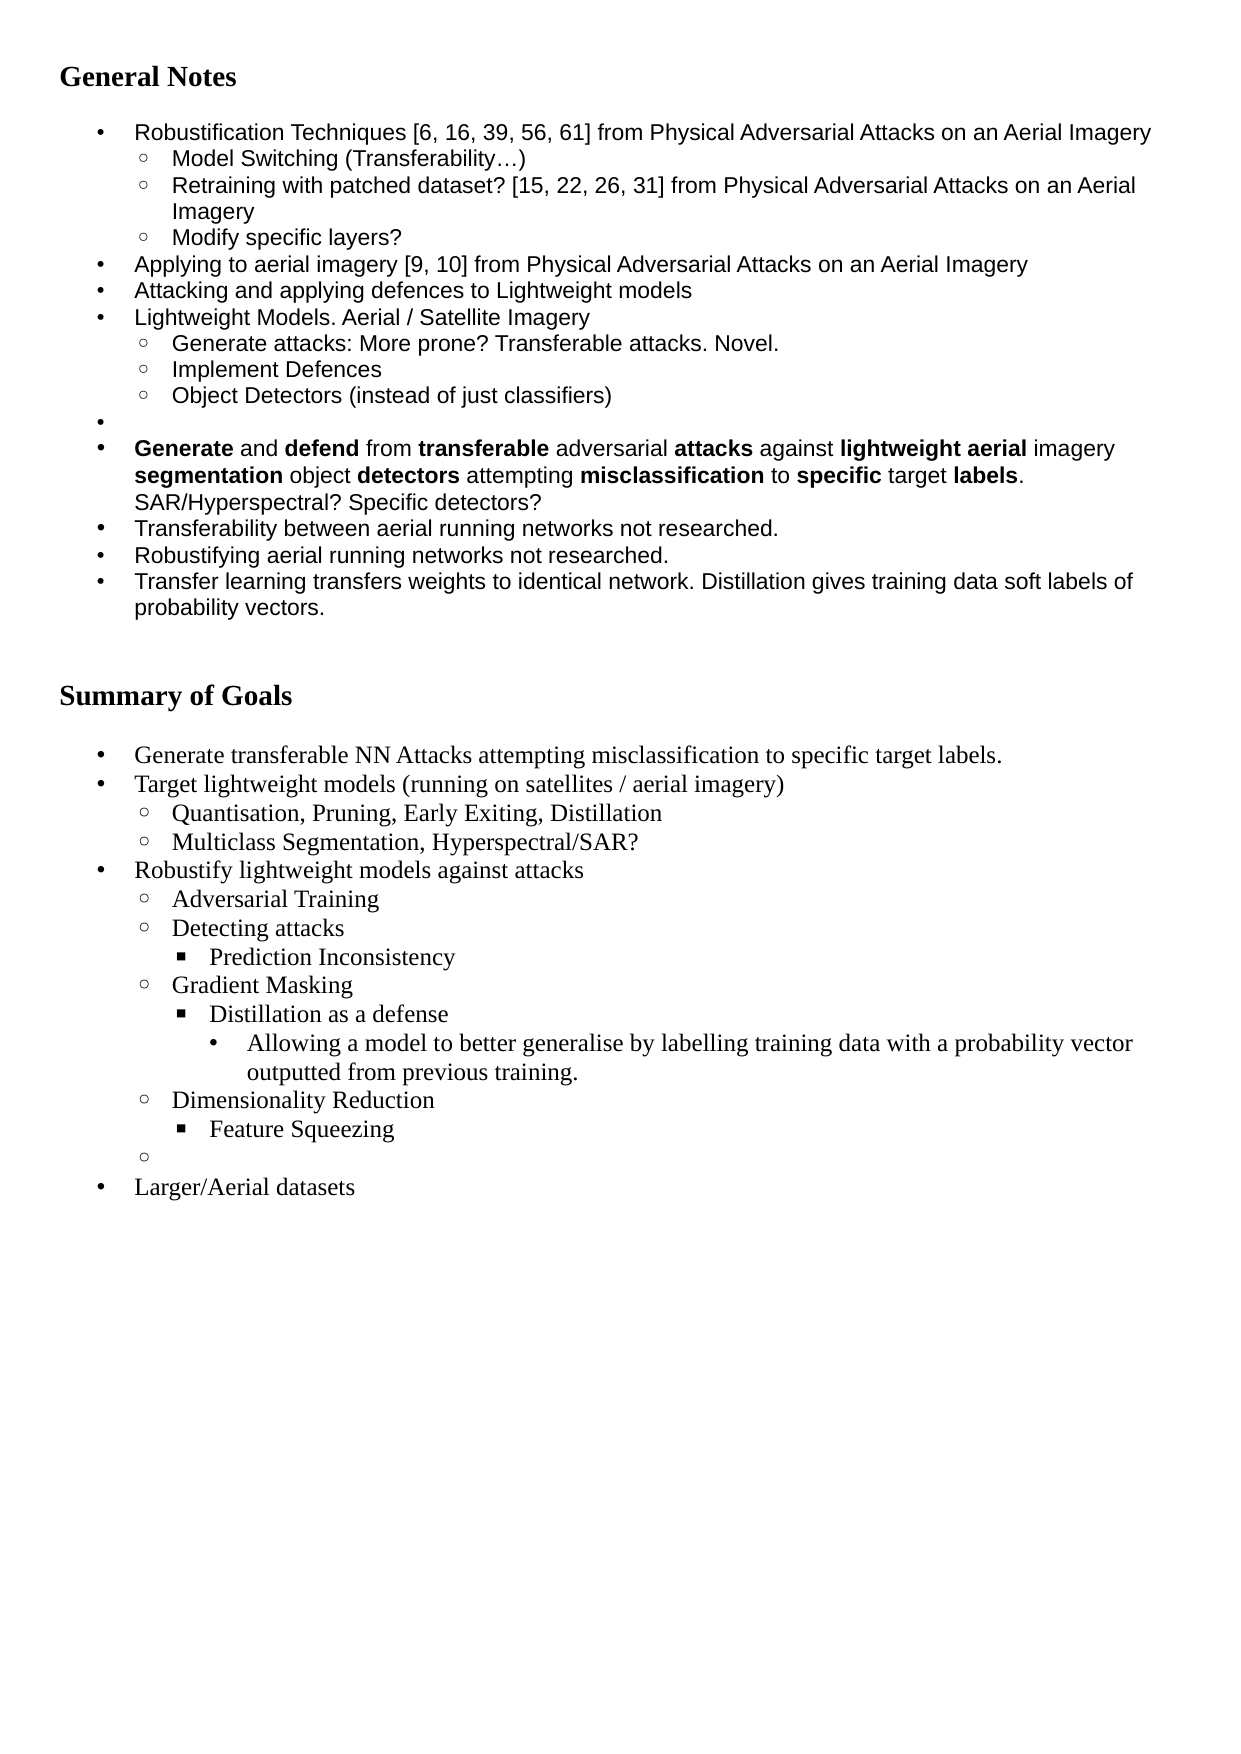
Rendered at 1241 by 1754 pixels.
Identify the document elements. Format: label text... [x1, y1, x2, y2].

list Implement Defences [134, 356, 1181, 382]
subtitle General Notes [59, 59, 1181, 93]
list Robustify lightweight models against attacks [97, 856, 1181, 884]
list Model Switching (Transferability…) [134, 145, 1181, 172]
list Lightweight Models. Aerial / Satellite Imagery [97, 303, 1181, 330]
list Distillation as a defense [172, 999, 1181, 1028]
list Robustification Techniques [6, 16, 39, 56, 61] from Physical Adversarial Attacks on an Aerial Imagery [97, 119, 1181, 145]
list Prediction Inconsistency [172, 942, 1181, 971]
list Feature Squeezing [172, 1114, 1181, 1143]
list Detecting attacks [134, 913, 1181, 942]
list Dimensionality Reduction [134, 1086, 1181, 1114]
list Attacking and applying defences to Lightweight models [97, 277, 1181, 303]
list Transfer learning transfers weights to identical network. Distillation gives training data soft labels of probability vectors. [97, 568, 1181, 621]
list Generate transferable NN Attacks attempting misclassification to specific target labels. [97, 741, 1181, 769]
list Generate and defend from transferable adversarial attacks against lightweight aerial imagery segmentation object detectors attempting misclassification to specific target labels. SAR/Hyperspectral? Specific detectors? [97, 435, 1181, 515]
list Generate attacks: More prone? Transferable attacks. Novel. [134, 330, 1181, 356]
list Multiclass Segmentation, Hyperspectral/SAR? [134, 827, 1181, 856]
subtitle Summary of Goals [59, 678, 1181, 712]
list Transferability between aerial running networks not researched. [97, 515, 1181, 542]
list Quantisation, Pruning, Early Exiting, Distillation [134, 798, 1181, 827]
list Allowing a model to better generalise by labelling training data with a probability vector outputted from previous training. [209, 1028, 1181, 1086]
list Adversarial Training [134, 884, 1181, 913]
list Larger/Aerial datasets [97, 1172, 1181, 1201]
list Retraining with patched dataset? [15, 22, 26, 31] from Physical Adversarial Attacks on an Aerial Imagery [134, 172, 1181, 224]
list Target lightweight models (running on satellites / aerial imagery) [97, 769, 1181, 798]
list Applying to aerial imagery [9, 10] from Physical Adversarial Attacks on an Aerial Imagery [97, 251, 1181, 277]
list Robustifying aerial running networks not researched. [97, 542, 1181, 568]
list Modify specific layers? [134, 224, 1181, 251]
list Gradient Masking [134, 971, 1181, 999]
list Object Detectors (instead of just classifiers) [134, 382, 1181, 409]
